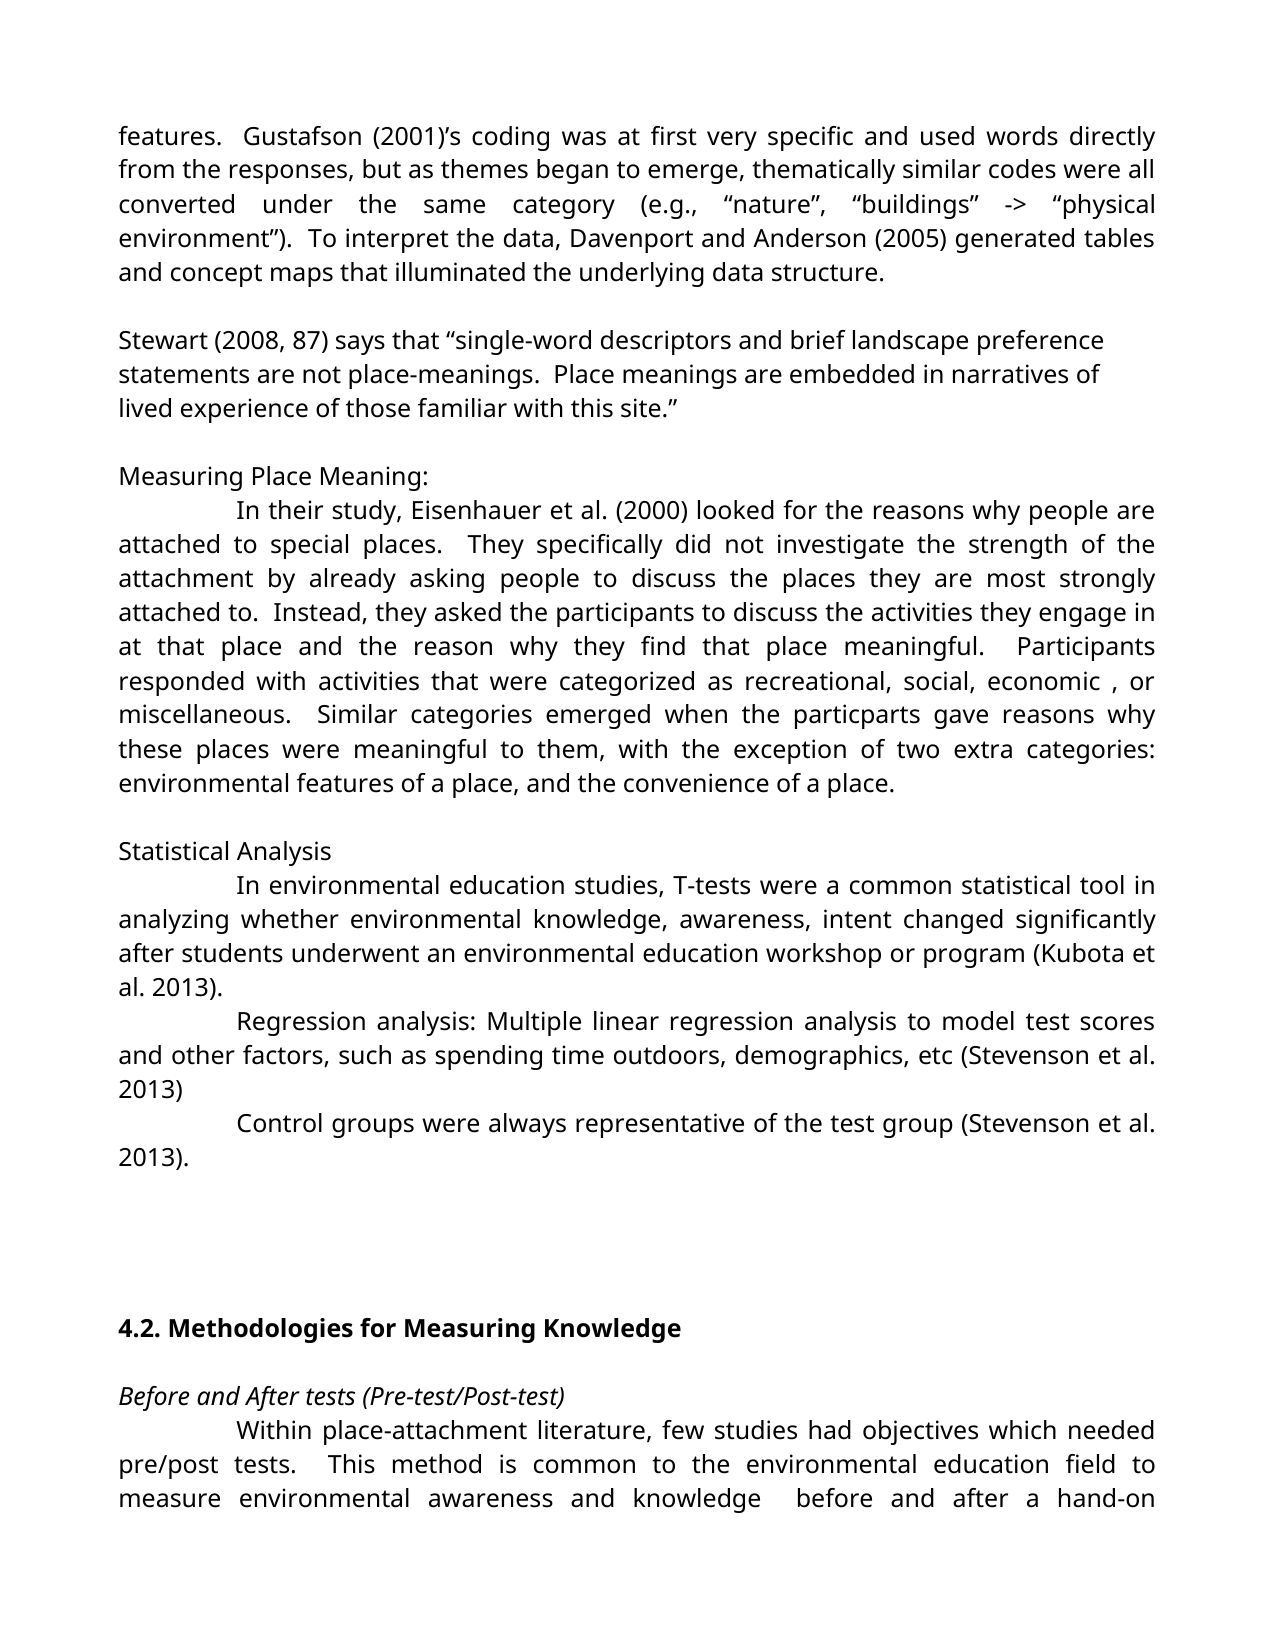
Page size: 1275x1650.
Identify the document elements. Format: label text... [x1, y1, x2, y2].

text Stewart (2008, 87) says that “single-word descriptors and brief landscape preference statements are not place-meanings. Place meanings are embedded in narratives of lived experience of those familiar with this site.” [118, 322, 1157, 425]
text Statistical Analysis [118, 833, 1157, 867]
text Measuring Place Meaning: [118, 459, 1157, 493]
text Control groups were always representative of the test group (Stevenson et al. 2013). [118, 1106, 1157, 1174]
text features. Gustafson (2001)’s coding was at first very specific and used words directly from the responses, but as themes began to emerge, thematically similar codes were all converted under the same category (e.g., “nature”, “buildings” -> “physical environment”). To interpret the data, Davenport and Anderson (2005) generated tables and concept maps that illuminated the underlying data structure. [118, 118, 1157, 288]
text In environmental education studies, T-tests were a common statistical tool in analyzing whether environmental knowledge, awareness, intent changed significantly after students underwent an environmental education workshop or program (Kubota et al. 2013). [118, 867, 1157, 1004]
text 4.2. Methodologies for Measuring Knowledge [118, 1310, 1157, 1344]
text In their study, Eisenhauer et al. (2000) looked for the reasons why people are attached to special places. They specifically did not investigate the strength of the attachment by already asking people to discuss the places they are most strongly attached to. Instead, they asked the participants to discuss the activities they engage in at that place and the reason why they find that place meaningful. Participants responded with activities that were categorized as recreational, social, economic , or miscellaneous. Similar categories emerged when the particparts gave reasons why these places were meaningful to them, with the exception of two extra categories: environmental features of a place, and the convenience of a place. [118, 493, 1157, 799]
text Regression analysis: Multiple linear regression analysis to model test scores and other factors, such as spending time outdoors, demographics, etc (Stevenson et al. 2013) [118, 1004, 1157, 1106]
text Within place-attachment literature, few studies had objectives which needed pre/post tests. This method is common to the environmental education field to measure environmental awareness and knowledge before and after a hand-on [118, 1412, 1157, 1515]
text Before and After tests (Pre-test/Post-test) [118, 1378, 1157, 1412]
